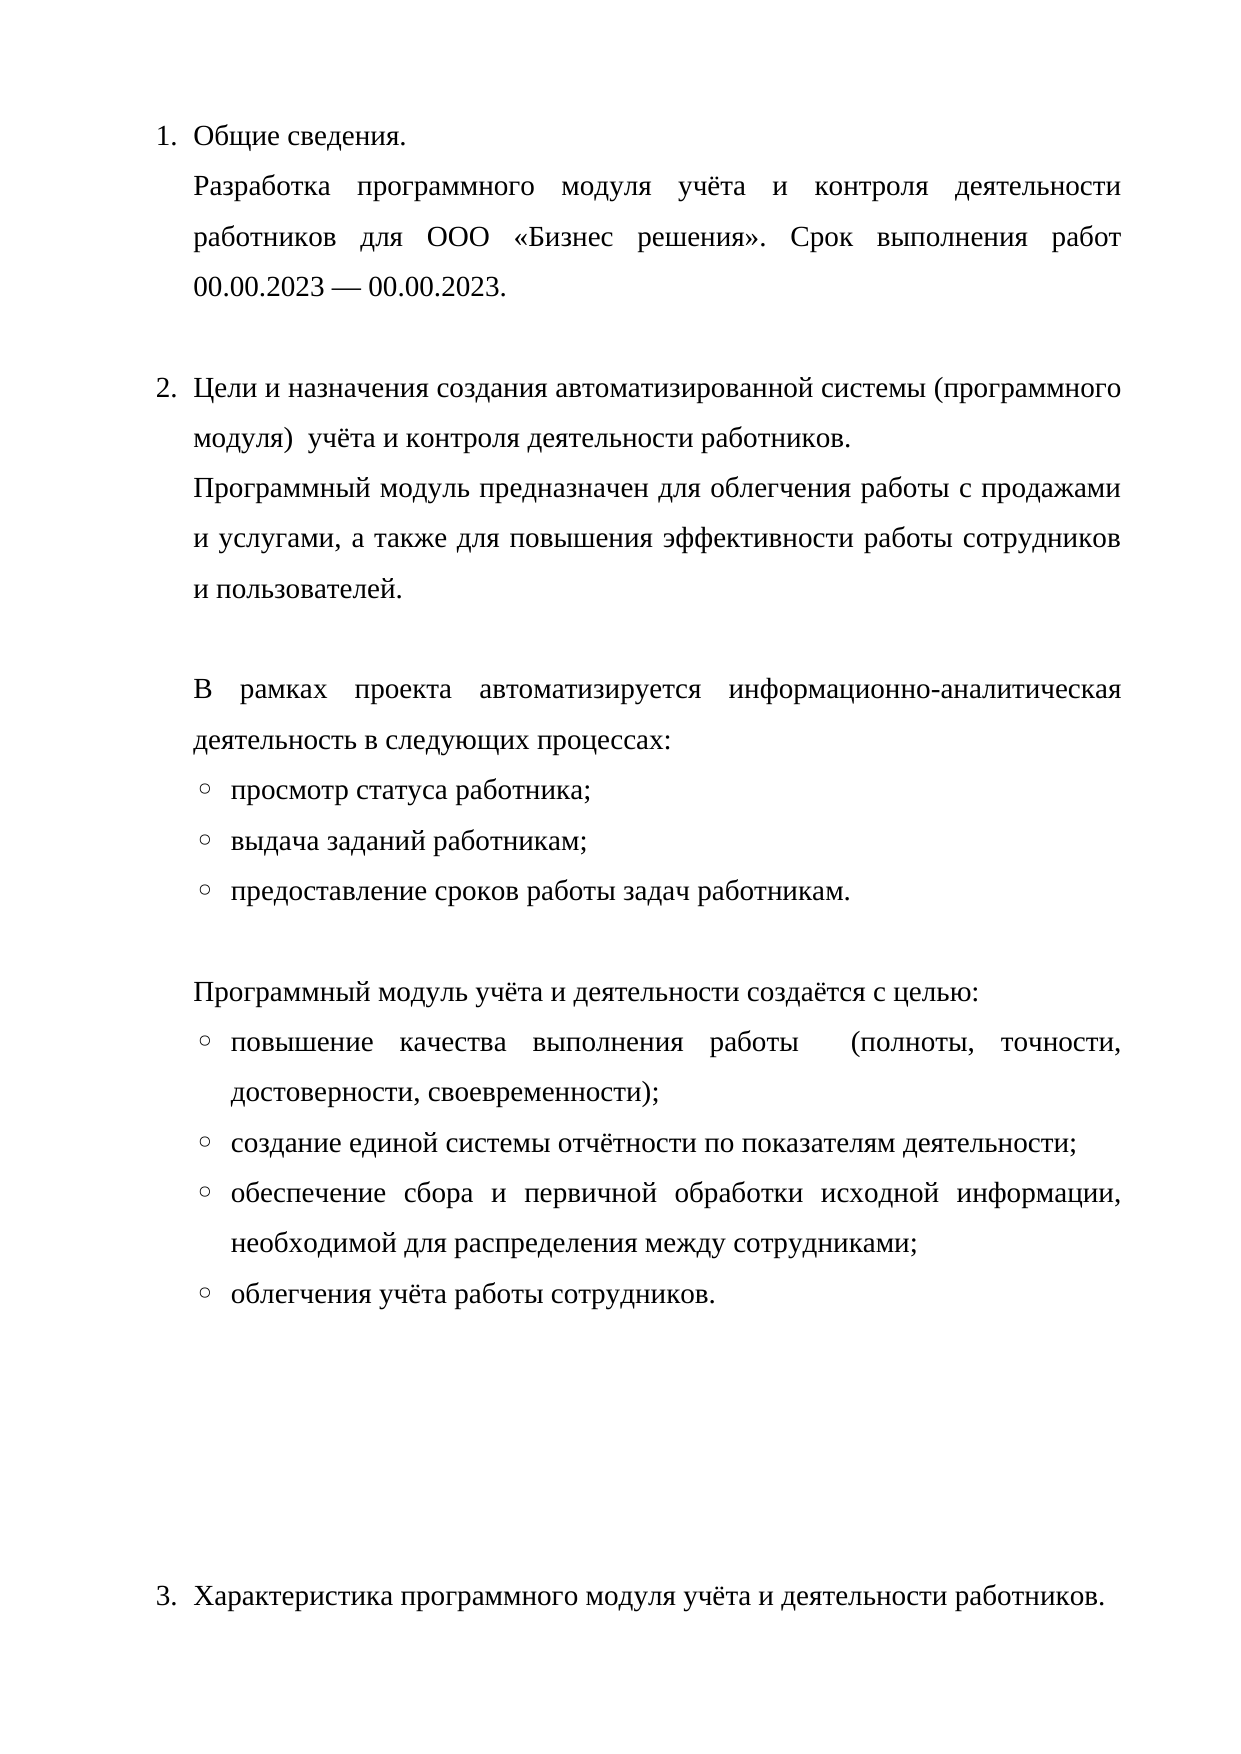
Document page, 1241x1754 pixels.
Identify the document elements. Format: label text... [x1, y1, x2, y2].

list Разработка программного модуля учёта и контроля деятельности работников для ООО «Бизнес решения». Срок выполнения работ 00.00.2023 — 00.00.2023. [156, 168, 1122, 303]
list выдача заданий работникам; [193, 823, 1122, 856]
list облегчения учёта работы сотрудников. [193, 1276, 1122, 1309]
list повышение качества выполнения работы (полноты, точности, достоверности, своевременности); [193, 1024, 1122, 1108]
list Программный модуль предназначен для облегчения работы с продажами и услугами, а также для повышения эффективности работы сотрудников и пользователей. [156, 470, 1122, 604]
list создание единой системы отчётности по показателям деятельности; [193, 1125, 1122, 1158]
list Программный модуль учёта и деятельности создаётся с целью: [156, 974, 1122, 1007]
list Цели и назначения создания автоматизированной системы (программного модуля) учёта и контроля деятельности работников. [156, 370, 1122, 453]
list предоставление сроков работы задач работникам. [193, 873, 1122, 907]
list Характеристика программного модуля учёта и деятельности работников. [156, 1578, 1122, 1611]
list В рамках проекта автоматизируется информационно-аналитическая деятельность в следующих процессах: [156, 672, 1122, 755]
list Общие сведения. [156, 118, 1122, 152]
list просмотр статуса работника; [193, 772, 1122, 806]
list обеспечение сбора и первичной обработки исходной информации, необходимой для распределения между сотрудниками; [193, 1175, 1122, 1259]
